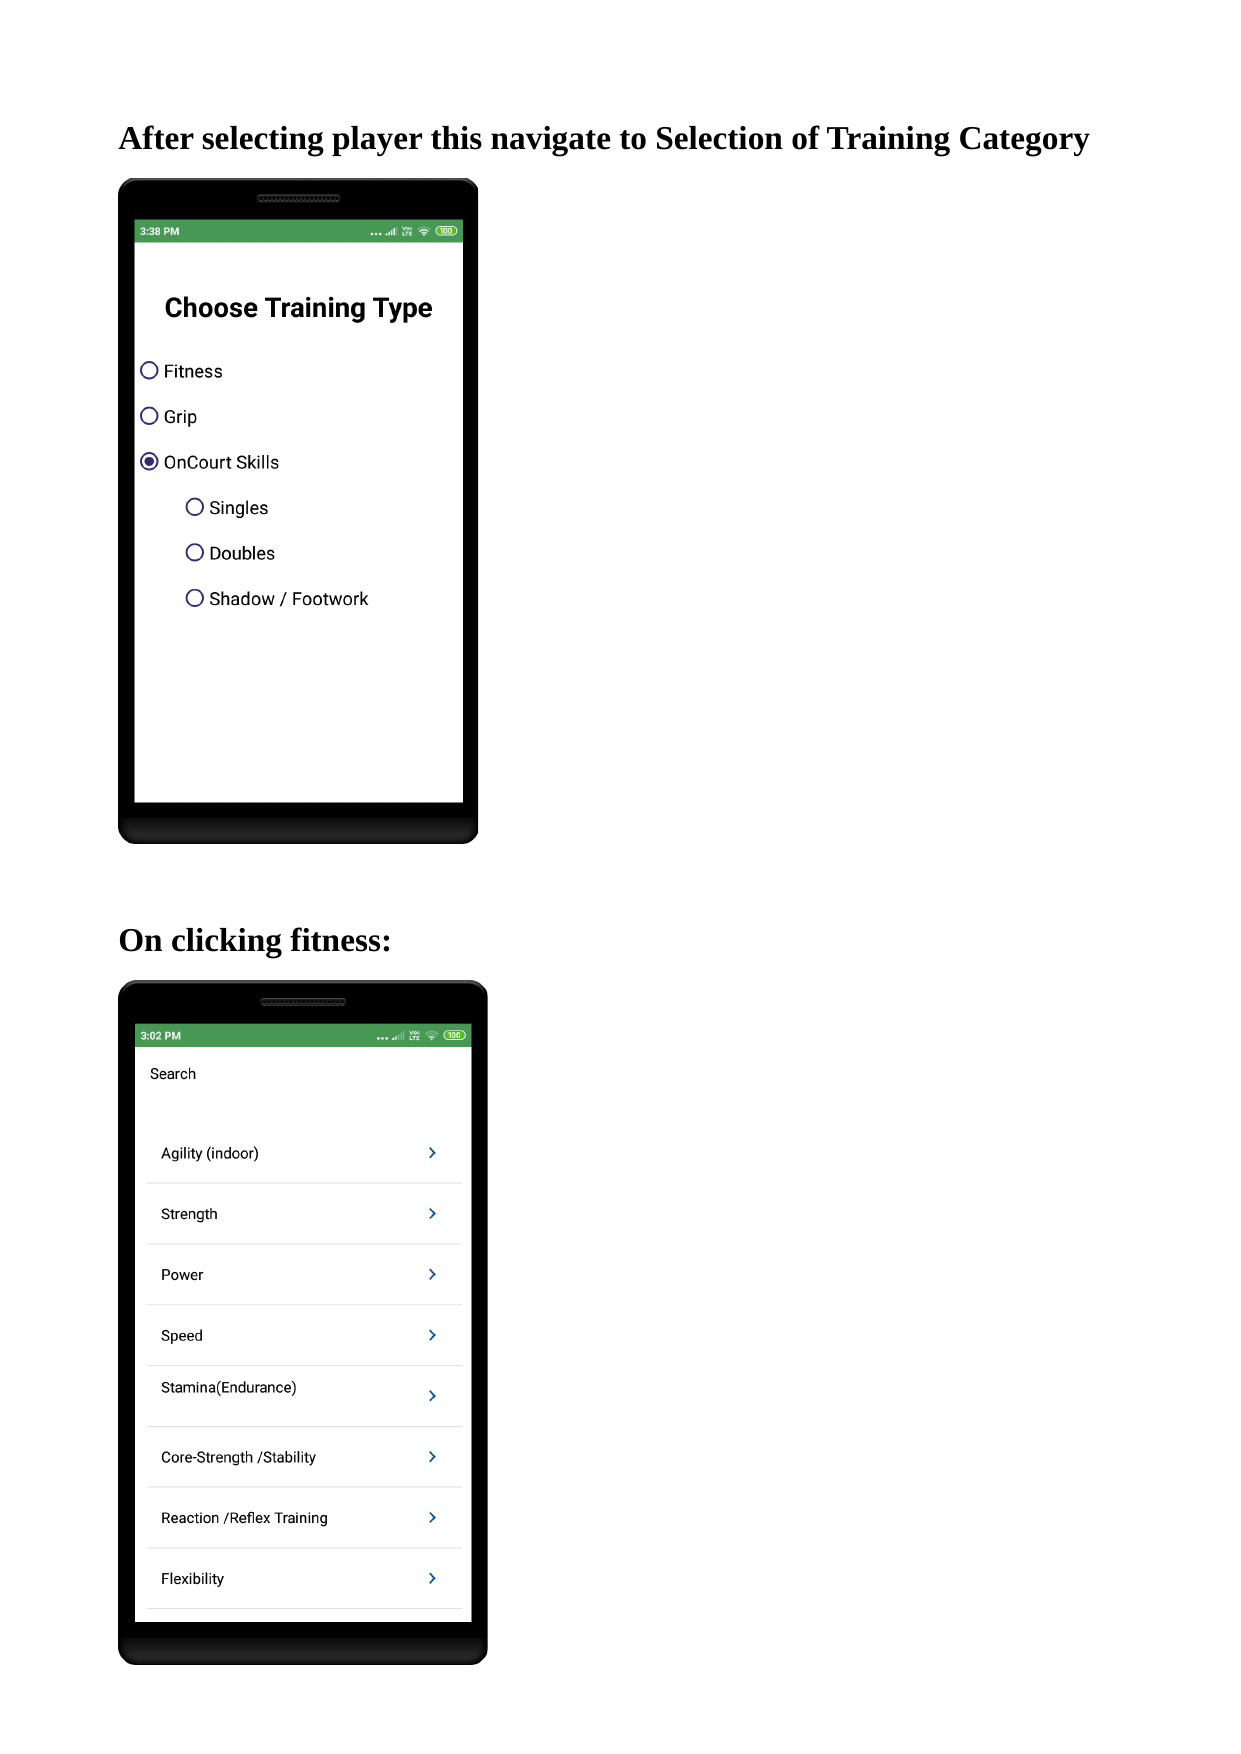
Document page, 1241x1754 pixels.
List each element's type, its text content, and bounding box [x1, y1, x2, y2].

picture [118, 178, 479, 844]
text After selecting player this navigate to Selection of Training Category [118, 118, 1122, 156]
text On clicking fitness: [118, 921, 1122, 959]
picture [118, 980, 488, 1665]
